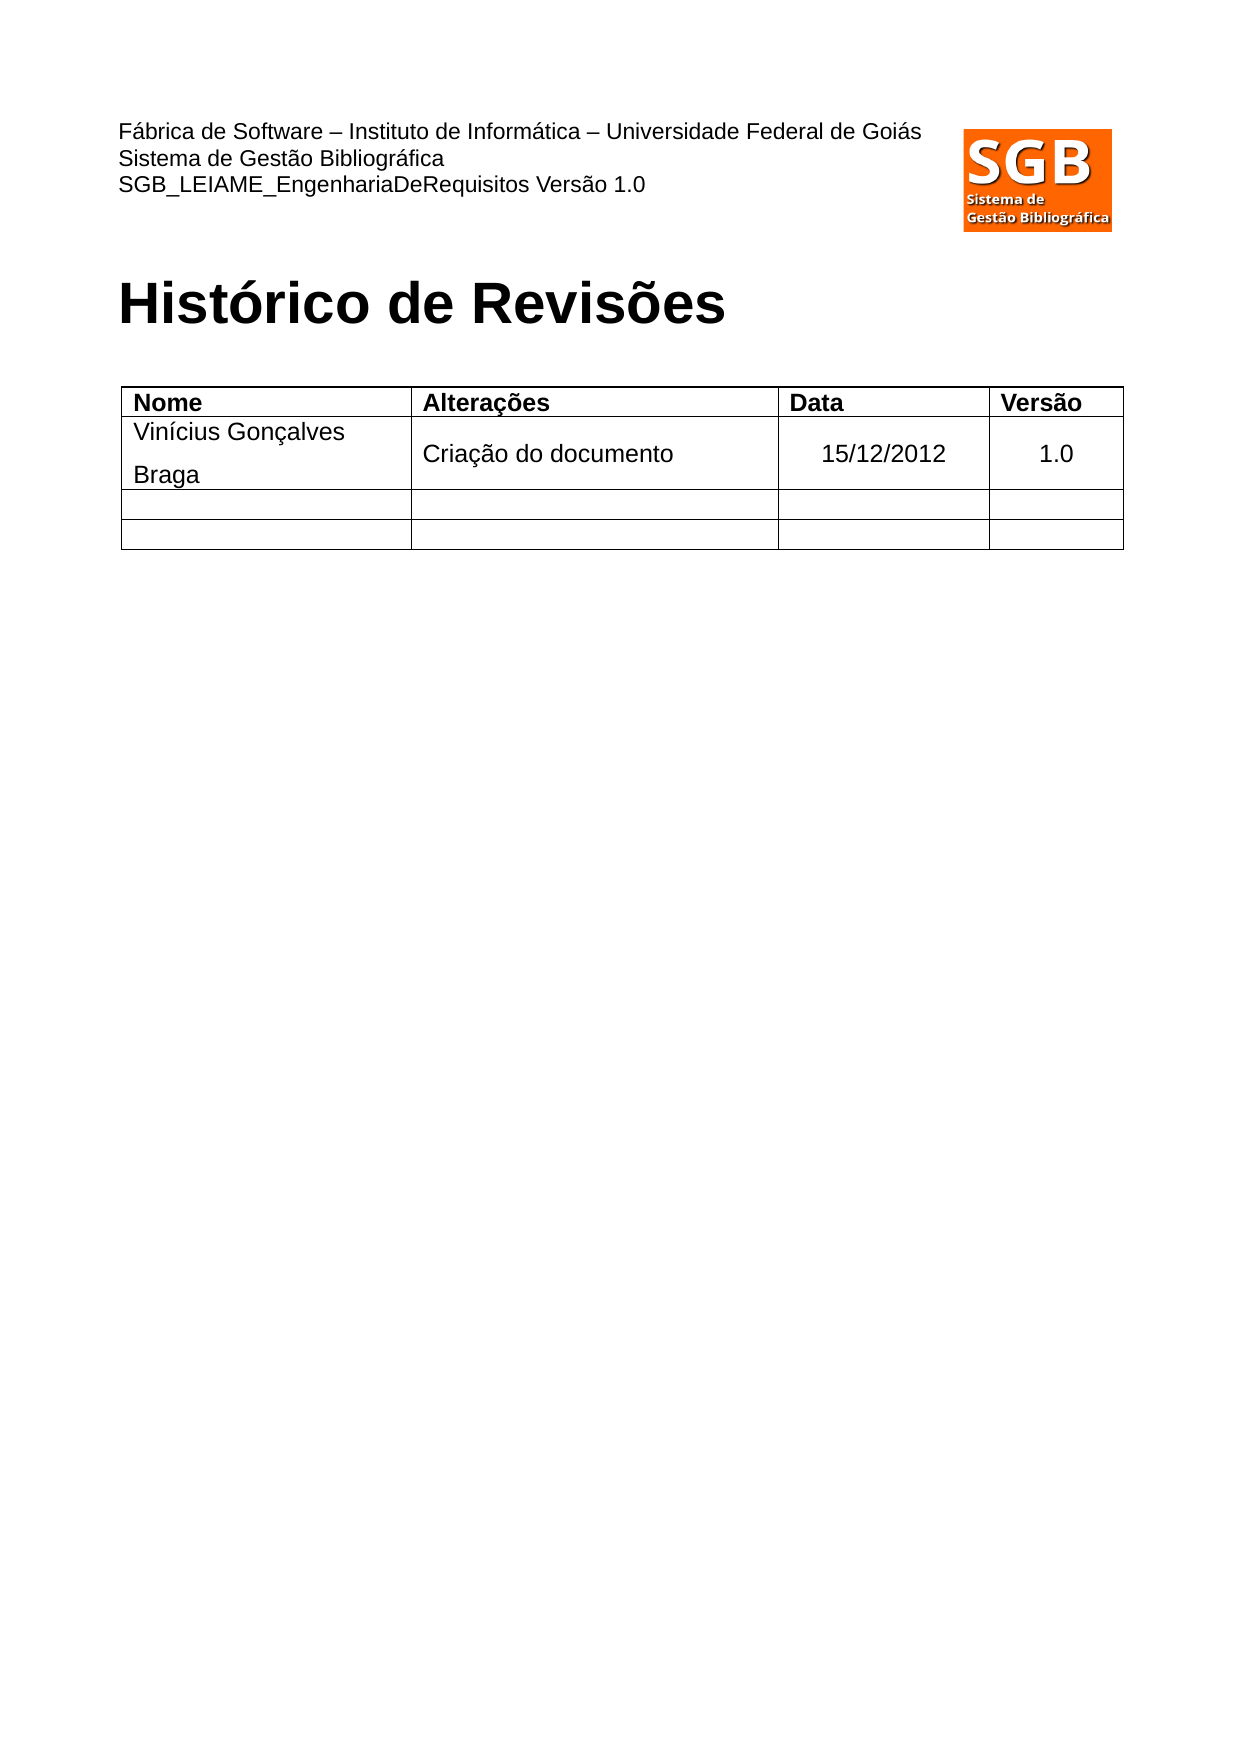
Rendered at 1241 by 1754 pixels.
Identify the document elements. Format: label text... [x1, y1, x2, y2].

picture [963, 129, 1112, 232]
text Histórico de Revisões [118, 269, 1122, 336]
table_header Data [779, 388, 989, 416]
table_cell 15/12/2012 [779, 417, 989, 489]
table_cell 1.0 [990, 417, 1123, 489]
table_cell [990, 490, 1123, 519]
table_cell Criação do documento [412, 417, 778, 489]
table_cell [122, 520, 411, 549]
table_cell [779, 520, 989, 549]
table_cell [412, 490, 778, 519]
table_cell [122, 490, 411, 519]
table_cell [990, 520, 1123, 549]
table_cell [779, 490, 989, 519]
table_header Versão [990, 388, 1123, 416]
table_header Nome [122, 388, 411, 416]
table_cell [412, 520, 778, 549]
table_header Alterações [412, 388, 778, 416]
table_cell Vinícius Gonçalves Braga [122, 417, 411, 489]
